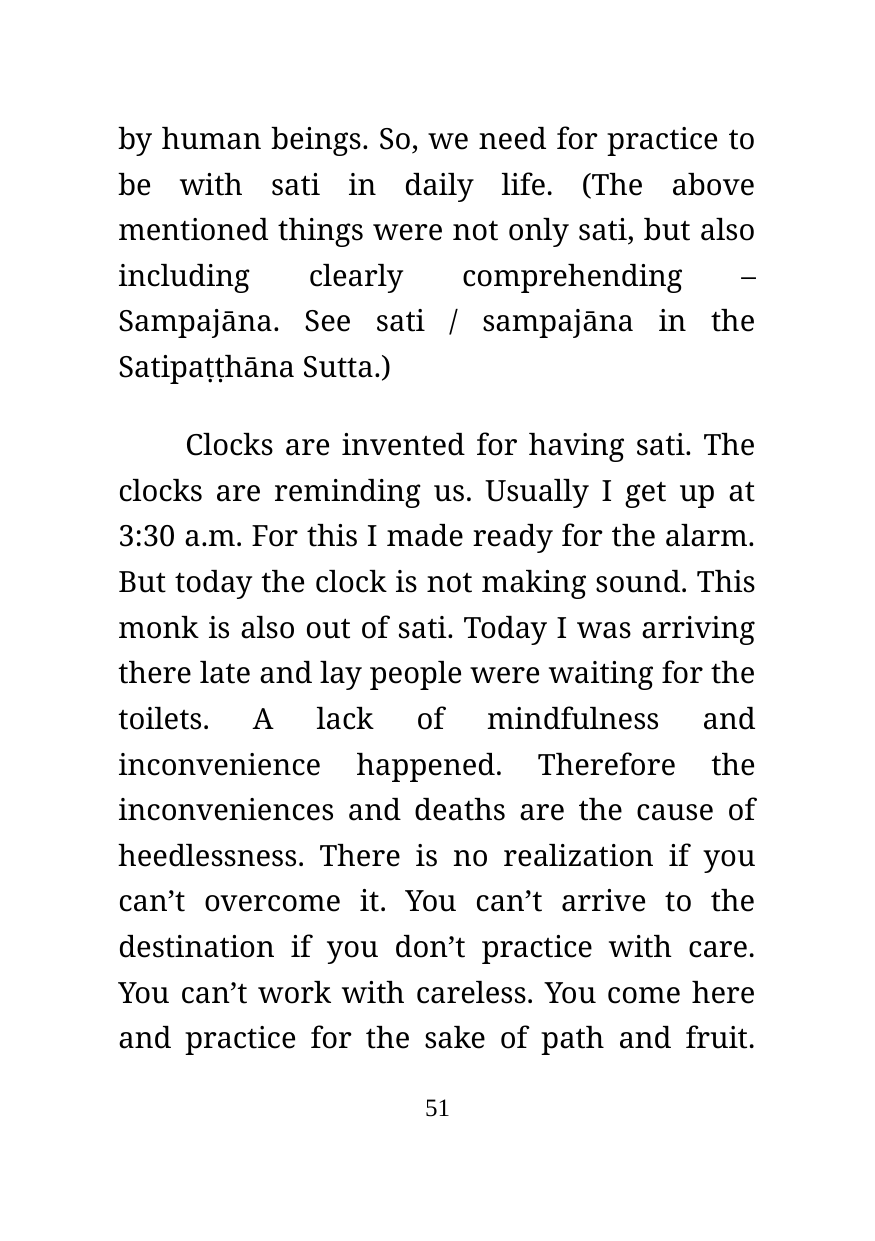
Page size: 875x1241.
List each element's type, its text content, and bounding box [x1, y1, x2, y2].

text by human beings. So, we need for practice to be with sati in daily life. (The above mentioned things were not only sati, but also including clearly comprehending – Sampajāna. See sati / sampajāna in the Satipaṭṭhāna Sutta.) [118, 118, 756, 386]
text Clocks are invented for having sati. The clocks are reminding us. Usually I get up at 3:30 a.m. For this I made ready for the alarm. But today the clock is not making sound. This monk is also out of sati. Today I was arriving there late and lay people were waiting for the toilets. A lack of mindfulness and inconvenience happened. Therefore the inconveniences and deaths are the cause of heedlessness. There is no realization if you can’t overcome it. You can’t arrive to the destination if you don’t practice with care. You can’t work with careless. You come here and practice for the sake of path and fruit. [118, 424, 756, 1057]
